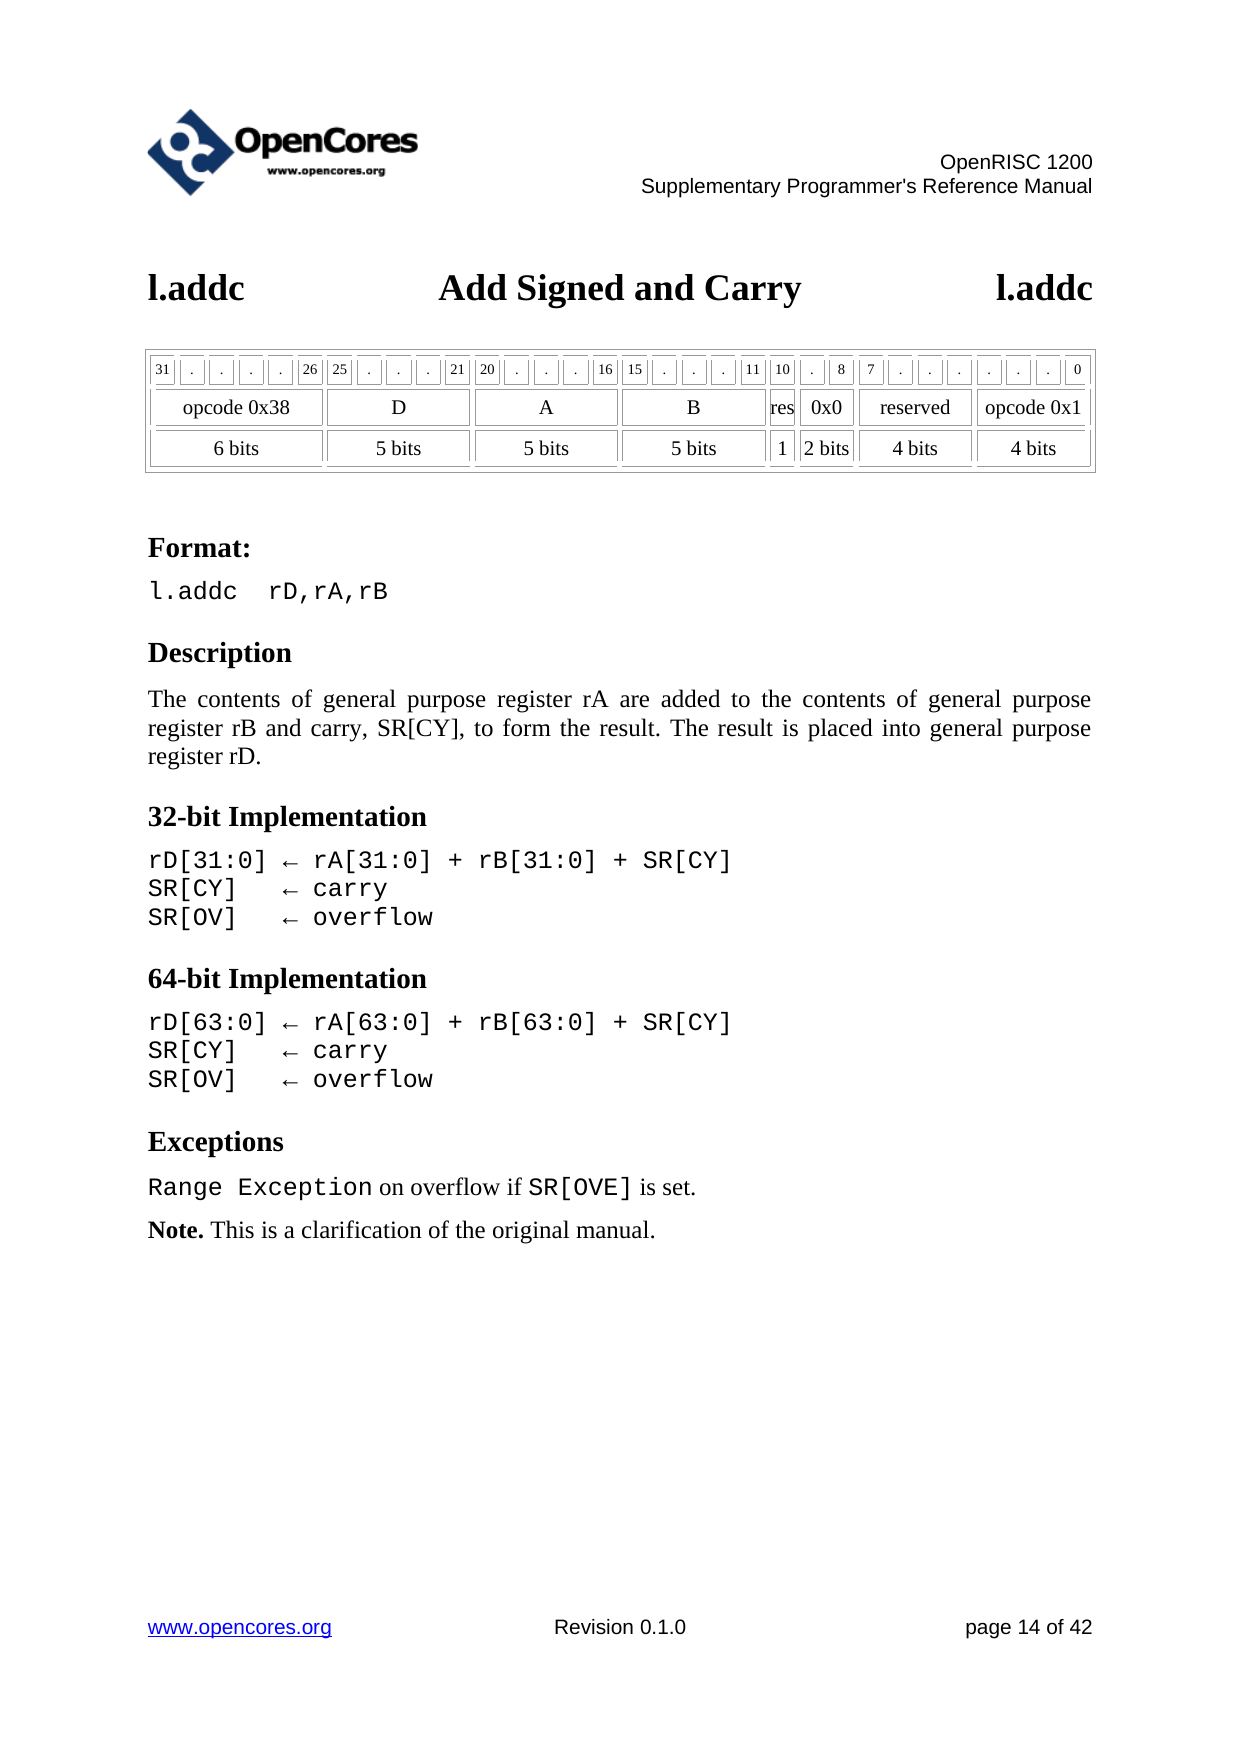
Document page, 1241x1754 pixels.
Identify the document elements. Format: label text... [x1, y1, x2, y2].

table_cell 1 [768, 425, 797, 466]
table_header 7 [856, 350, 886, 383]
table_header 11 [738, 350, 767, 383]
table_cell B [620, 384, 767, 425]
table_header . [384, 350, 413, 383]
table_header . [974, 350, 1003, 383]
table_cell 5 bits [620, 425, 767, 466]
table_header Add Signed and Carry [325, 227, 915, 308]
table_header 31 [148, 350, 177, 383]
table_header 21 [443, 350, 472, 383]
table_header l.addc [915, 227, 1093, 308]
table_header . [354, 350, 384, 383]
title 64-bit Implementation [148, 961, 1093, 995]
table_header 20 [472, 350, 502, 383]
table_header . [561, 350, 590, 383]
table_cell 5 bits [325, 425, 472, 466]
text SR[OV] ← overflow [148, 904, 1093, 932]
table_header . [945, 350, 974, 383]
title Description [148, 636, 1093, 669]
table_header 8 [826, 350, 856, 383]
title 32-bit Implementation [148, 799, 1093, 833]
table_header 10 [768, 350, 797, 383]
table_header l.addc [148, 227, 325, 308]
table_header . [502, 350, 531, 383]
table_header 0 [1063, 350, 1093, 383]
table_cell D [325, 384, 472, 425]
text Note. This is a clarification of the original manual. [148, 1215, 1093, 1244]
table_header . [413, 350, 443, 383]
title Exceptions [148, 1124, 1093, 1157]
table_cell opcode 0x38 [148, 384, 325, 425]
table_cell 5 bits [472, 425, 620, 466]
table_cell 2 bits [797, 425, 856, 466]
picture [147, 109, 418, 196]
table_header 26 [295, 350, 325, 383]
table_cell reserved [856, 384, 974, 425]
text l.addc rD,rA,rB [148, 578, 1093, 607]
table_cell 4 bits [974, 425, 1093, 466]
table_header 15 [620, 350, 649, 383]
table_header . [708, 350, 738, 383]
text Range Exception on overflow if SR[OVE] is set. [148, 1172, 1093, 1203]
table_cell res [768, 384, 797, 425]
table_header . [1033, 350, 1063, 383]
table_header . [531, 350, 561, 383]
table_cell 0x0 [797, 384, 856, 425]
table_header . [266, 350, 295, 383]
table_header . [177, 350, 207, 383]
text SR[CY] ← carry [148, 1038, 1093, 1066]
text rD[63:0] ← rA[63:0] + rB[63:0] + SR[CY] [148, 1010, 1093, 1038]
table_cell 4 bits [856, 425, 974, 466]
table_header . [236, 350, 266, 383]
text The contents of general purpose register rA are added to the contents of general purpose register rB and carry, SR[CY], to form the result. The result is placed into general purpose register rD. [148, 684, 1093, 770]
table_cell opcode 0x1 [974, 384, 1093, 425]
table_header . [649, 350, 679, 383]
table_header 25 [325, 350, 354, 383]
table_header . [679, 350, 708, 383]
table_header 16 [590, 350, 620, 383]
table_cell A [472, 384, 620, 425]
table_header . [207, 350, 236, 383]
text SR[OV] ← overflow [148, 1066, 1093, 1095]
table_cell 6 bits [148, 425, 325, 466]
table_header . [1004, 350, 1033, 383]
title Format: [148, 530, 1093, 563]
text SR[CY] ← carry [148, 876, 1093, 904]
table_header . [915, 350, 944, 383]
text rD[31:0] ← rA[31:0] + rB[31:0] + SR[CY] [148, 847, 1093, 876]
table_header . [886, 350, 915, 383]
table_header . [797, 350, 826, 383]
